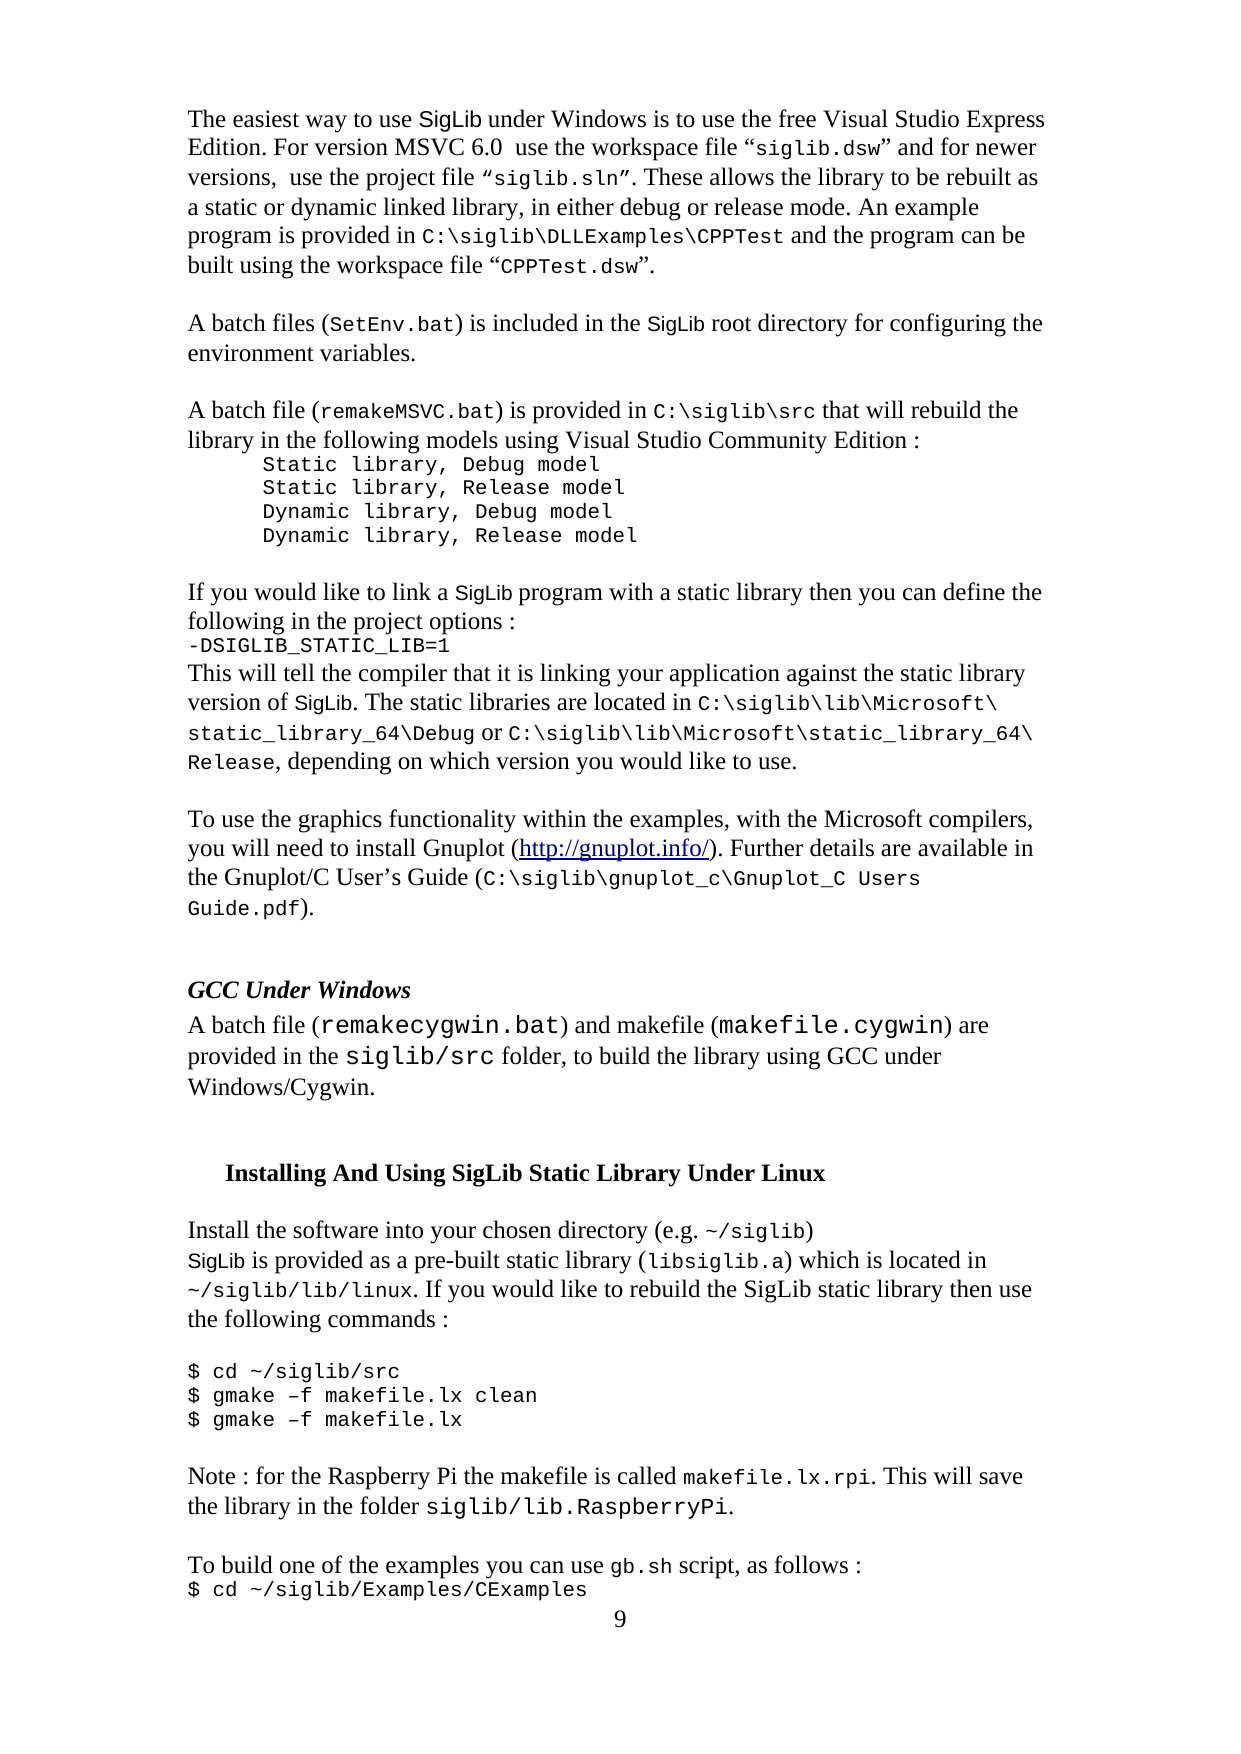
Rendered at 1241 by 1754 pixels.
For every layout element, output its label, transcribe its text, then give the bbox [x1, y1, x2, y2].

text Static library, Debug model [187, 454, 1053, 477]
text To build one of the examples you can use gb.sh script, as follows : [187, 1550, 1053, 1579]
text A batch file (remakecygwin.bat) and makefile (makefile.cygwin) are provided in the siglib/src folder, to build the library using GCC under Windows/Cygwin. [187, 1010, 1053, 1100]
text $ gmake –f makefile.lx [187, 1409, 1053, 1432]
text $ gmake –f makefile.lx clean [187, 1385, 1053, 1409]
text Dynamic library, Release model [187, 525, 1053, 548]
text $ cd ~/siglib/src [187, 1362, 1053, 1385]
text This will tell the compiler that it is linking your application against the static library version of SigLib. The static libraries are located in C:\siglib\lib\Microsoft\static_library_64\Debug or C:\siglib\lib\Microsoft\static_library_64\Release, depending on which version you would like to use. [187, 658, 1053, 776]
text To use the graphics functionality within the examples, with the Microsoft compilers, you will need to install Gnuplot (http://gnuplot.info/). Further details are available in the Gnuplot/C User’s Guide (C:\siglib\gnuplot_c\Gnuplot_C Users Guide.pdf). [187, 804, 1053, 921]
text Note : for the Raspberry Pi the makefile is called makefile.lx.rpi. This will save the library in the folder siglib/lib.RaspberryPi. [187, 1461, 1053, 1521]
subtitle Installing And Using SigLib Static Library Under Linux [225, 1158, 1053, 1187]
text SigLib is provided as a pre-built static library (libsiglib.a) which is located in ~/siglib/lib/linux. If you would like to rebuild the SigLib static library then use the following commands : [187, 1245, 1053, 1333]
text If you would like to link a SigLib program with a static library then you can define the following in the project options : [187, 577, 1053, 634]
text -DSIGLIB_STATIC_LIB=1 [187, 634, 1053, 658]
text $ cd ~/siglib/Examples/CExamples [187, 1579, 1053, 1603]
text A batch files (SetEnv.bat) is included in the SigLib root directory for configuring the environment variables. [187, 308, 1053, 367]
text The easiest way to use SigLib under Windows is to use the free Visual Studio Express Edition. For version MSVC 6.0 use the workspace file “siglib.dsw” and for newer versions, use the project file “siglib.sln”. These allows the library to be rebuilt as a static or dynamic linked library, in either debug or release mode. An example program is provided in C:\siglib\DLLExamples\CPPTest and the program can be built using the workspace file “CPPTest.dsw”. [187, 104, 1053, 279]
text Dynamic library, Debug model [187, 501, 1053, 525]
subtitle GCC Under Windows [187, 975, 1053, 1004]
text Static library, Release model [187, 477, 1053, 501]
text Install the software into your chosen directory (e.g. ~/siglib) [187, 1215, 1053, 1245]
text A batch file (remakeMSVC.bat) is provided in C:\siglib\src that will rebuild the library in the following models using Visual Studio Community Edition : [187, 395, 1053, 454]
